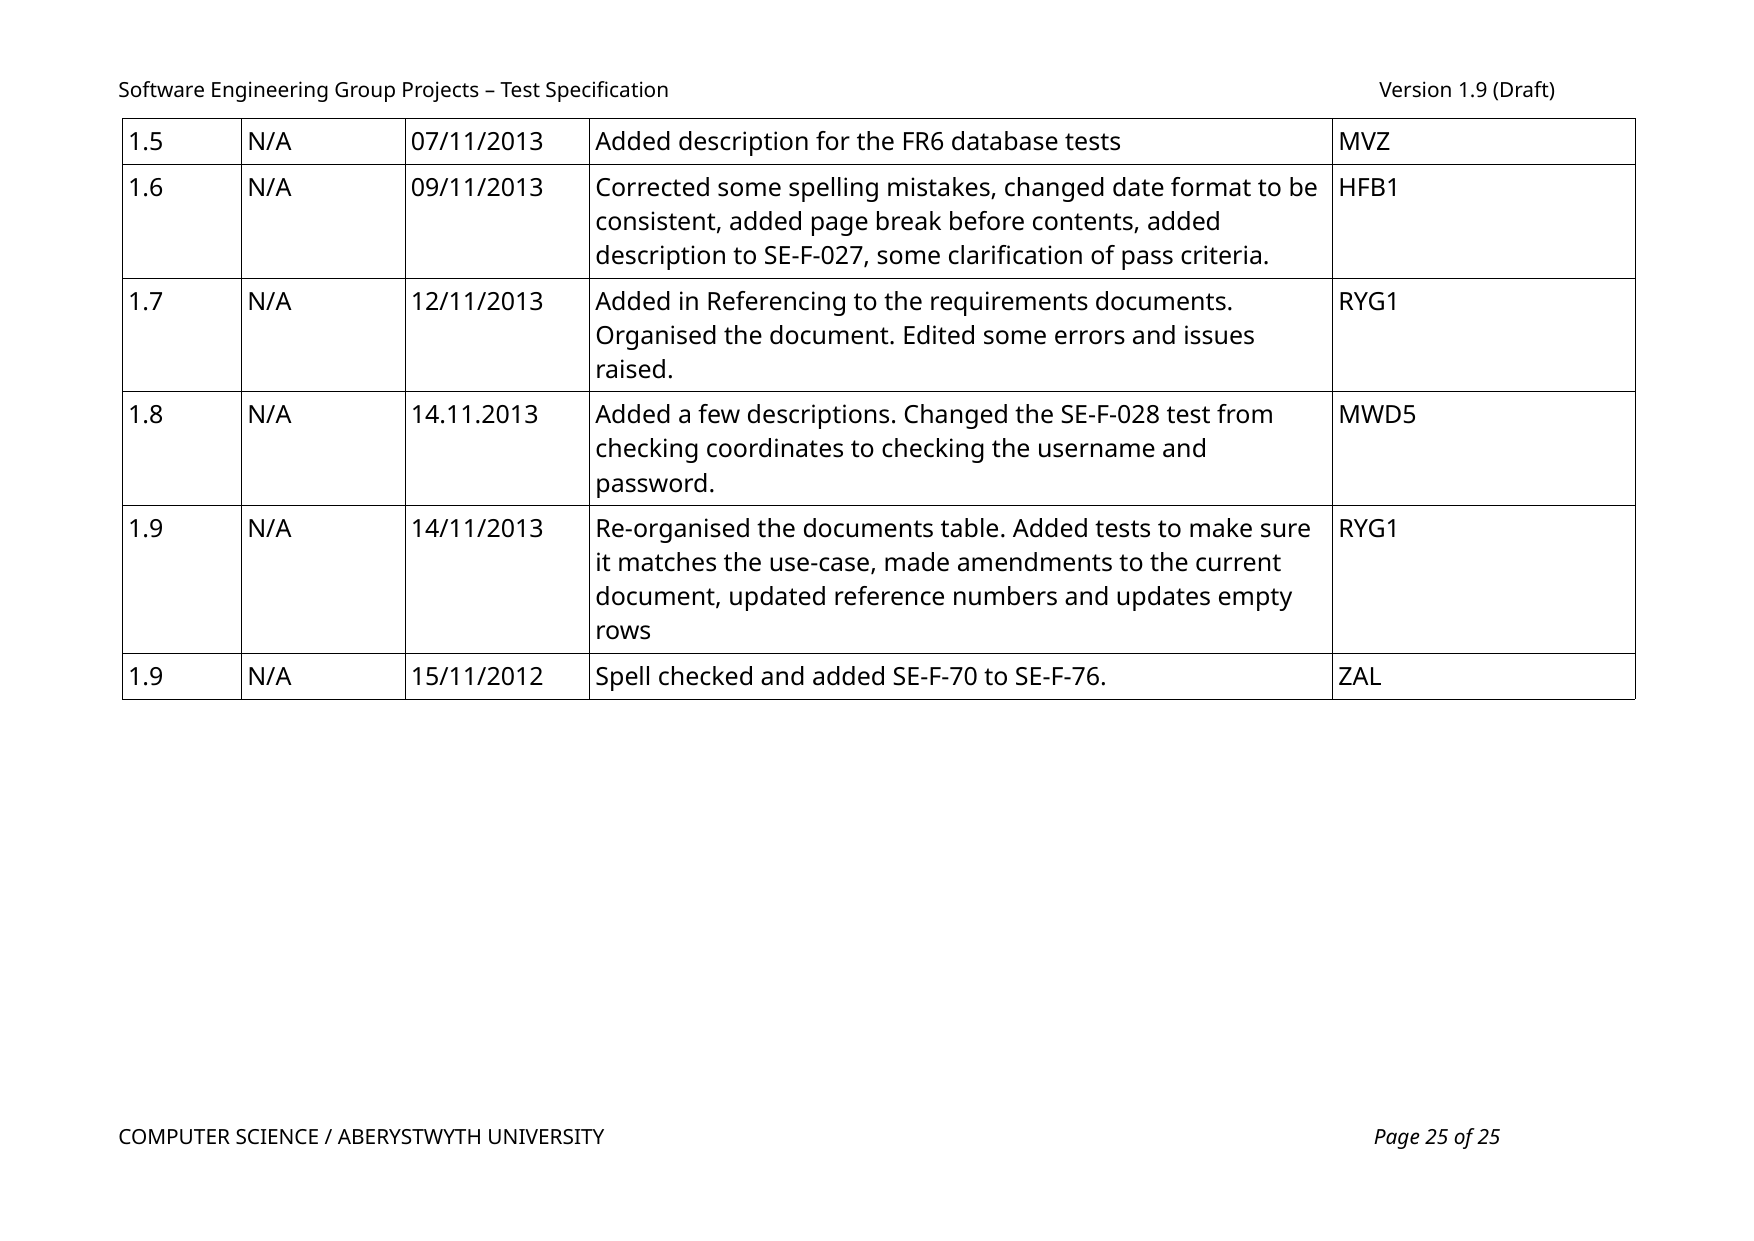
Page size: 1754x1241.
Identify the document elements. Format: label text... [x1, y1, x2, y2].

table_cell 1.9 [123, 506, 241, 653]
table_cell N/A [242, 654, 405, 698]
table_cell N/A [242, 506, 405, 653]
table_cell Re-organised the documents table. Added tests to make sure it matches the use-case, made amendments to the current document, updated reference numbers and updates empty rows [590, 506, 1332, 653]
table_cell RYG1 [1333, 506, 1635, 653]
table_cell MWD5 [1333, 392, 1635, 505]
table_cell 09/11/2013 [406, 165, 589, 277]
table_cell Corrected some spelling mistakes, changed date format to be consistent, added page break before contents, added description to SE-F-027, some clarification of pass criteria. [590, 165, 1332, 277]
table_cell 07/11/2013 [406, 119, 589, 164]
table_cell HFB1 [1333, 165, 1635, 277]
table_cell 12/11/2013 [406, 279, 589, 391]
table_cell Added description for the FR6 database tests [590, 119, 1332, 164]
table_cell 15/11/2012 [406, 654, 589, 698]
table_cell 14/11/2013 [406, 506, 589, 653]
table_cell N/A [242, 392, 405, 505]
table_cell 1.7 [123, 279, 241, 391]
table_cell 1.9 [123, 654, 241, 698]
table_cell RYG1 [1333, 279, 1635, 391]
table_cell N/A [242, 165, 405, 277]
table_cell Added a few descriptions. Changed the SE-F-028 test from checking coordinates to checking the username and password. [590, 392, 1332, 505]
table_cell 14.11.2013 [406, 392, 589, 505]
table_cell 1.6 [123, 165, 241, 277]
table_cell MVZ [1333, 119, 1635, 164]
table_cell Spell checked and added SE-F-70 to SE-F-76. [590, 654, 1332, 698]
table_cell ZAL [1333, 654, 1635, 698]
table_cell 1.5 [123, 119, 241, 164]
table_cell N/A [242, 119, 405, 164]
table_cell Added in Referencing to the requirements documents. Organised the document. Edited some errors and issues raised. [590, 279, 1332, 391]
table_cell 1.8 [123, 392, 241, 505]
table_cell N/A [242, 279, 405, 391]
